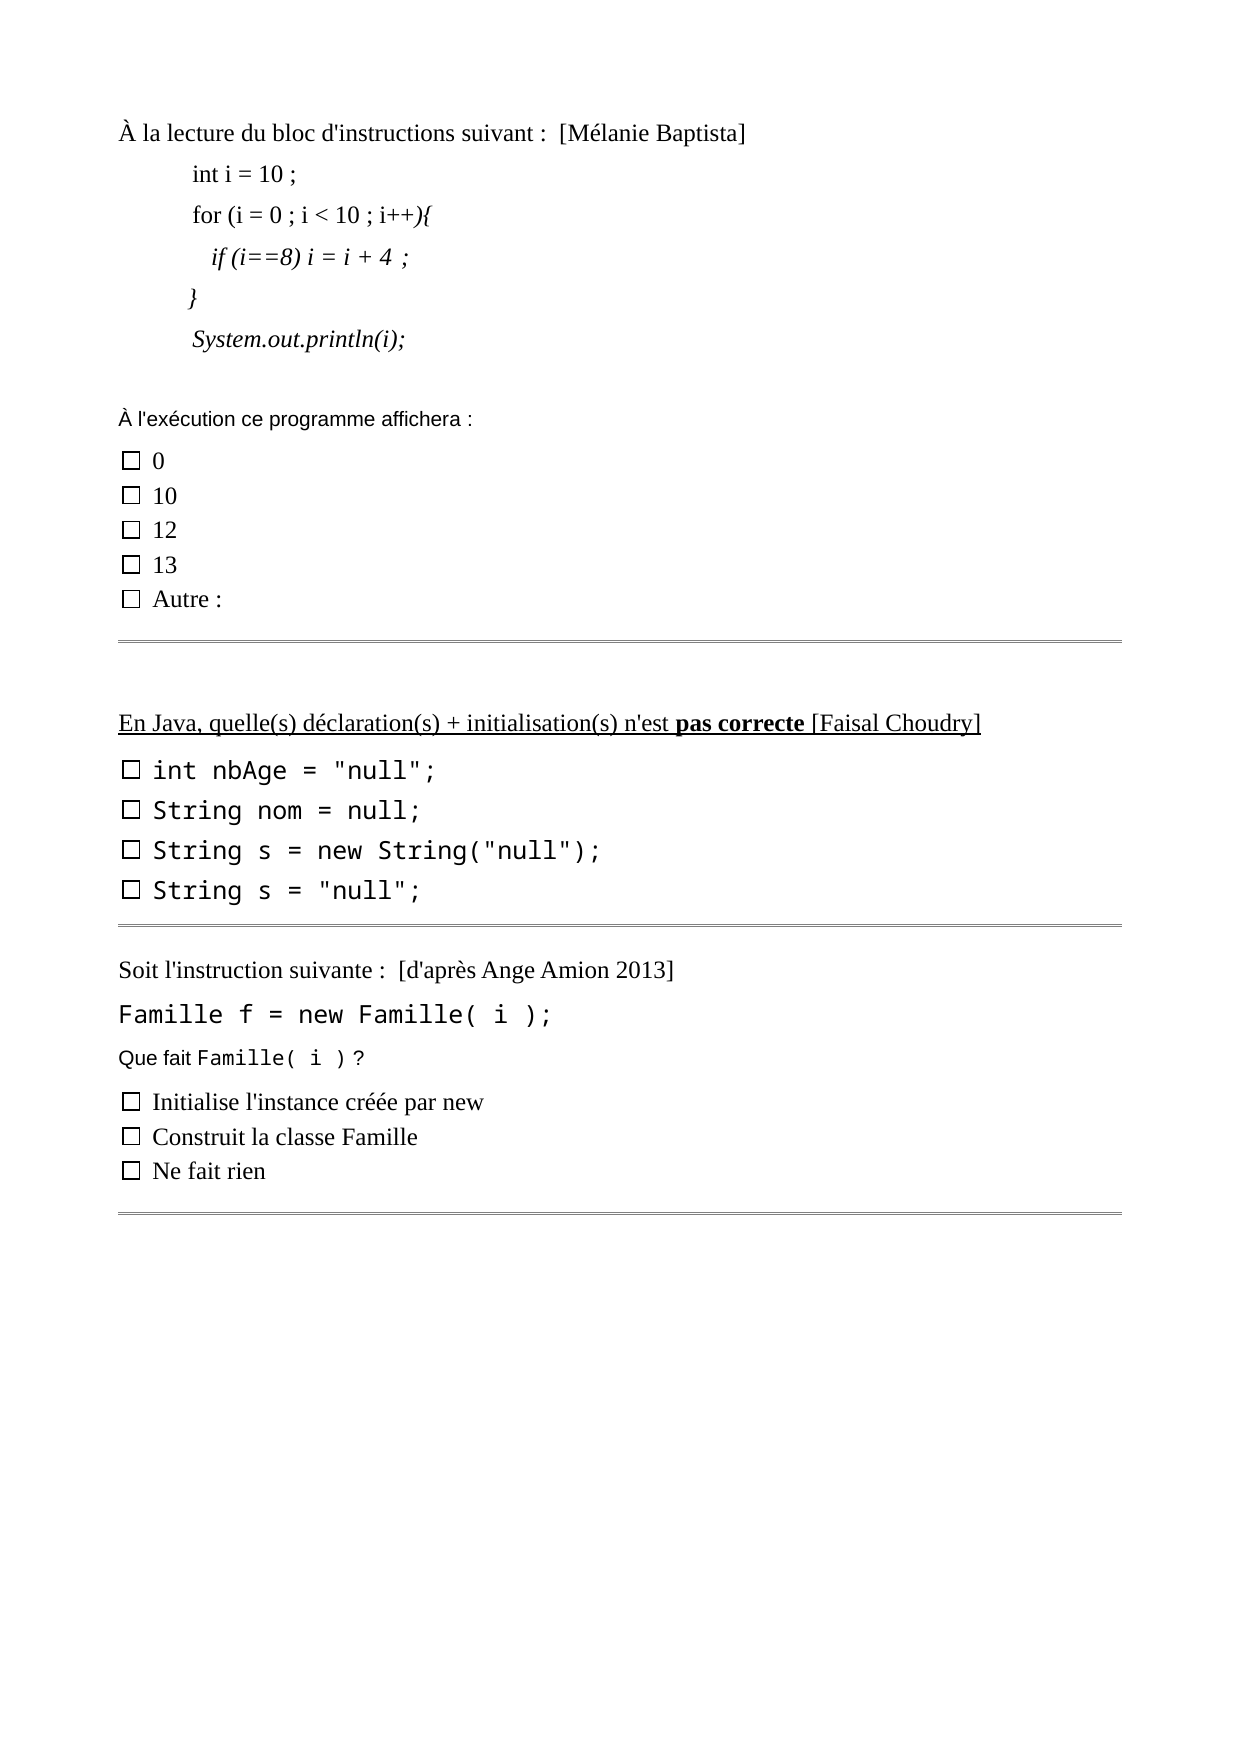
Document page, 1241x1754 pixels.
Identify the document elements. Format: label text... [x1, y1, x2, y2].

table_cell [118, 869, 149, 909]
text À la lecture du bloc d'instructions suivant : [Mélanie Baptista] [118, 118, 1122, 147]
text int i = 10 ; [118, 159, 1122, 188]
table_cell [118, 478, 149, 512]
table_cell 13 [149, 547, 511, 582]
table_cell 12 [149, 513, 511, 547]
table_cell Autre : [149, 582, 511, 616]
table_cell [118, 1119, 149, 1153]
text Que fait Famille( i ) ? [118, 1043, 1122, 1072]
text Soit l'instruction suivante : [d'après Ange Amion 2013] [118, 955, 1122, 984]
text À l'exécution ce programme affichera : [118, 407, 1122, 431]
table_cell Ne fait rien [149, 1153, 511, 1188]
table_cell [118, 547, 149, 582]
table_header [118, 1084, 149, 1119]
text System.out.println(i); [118, 324, 1122, 353]
table_cell [118, 790, 149, 829]
table_cell [118, 1153, 149, 1188]
table_header [118, 750, 149, 789]
table_cell Construit la classe Famille [149, 1119, 511, 1153]
table_header [118, 443, 149, 478]
table_header int nbAge = "null"; [149, 750, 726, 789]
table_header 0 [149, 443, 511, 478]
text for (i = 0 ; i < 10 ; i++){ [118, 201, 1122, 229]
text if (i==8) i = i + 4 ; [118, 242, 1122, 271]
text Famille f = new Famille( i ); [118, 997, 1122, 1031]
table_cell String s = "null"; [149, 869, 726, 909]
text En Java, quelle(s) déclaration(s) + initialisation(s) n'est pas correcte [Faisal Choudry] [118, 708, 1122, 737]
table_cell 10 [149, 478, 511, 512]
table_cell [118, 582, 149, 616]
text } [118, 283, 1122, 312]
table_cell String s = new String("null"); [149, 830, 726, 869]
table_cell [118, 513, 149, 547]
table_cell [118, 830, 149, 869]
table_cell String nom = null; [149, 790, 726, 829]
table_header Initialise l'instance créée par new [149, 1084, 511, 1119]
